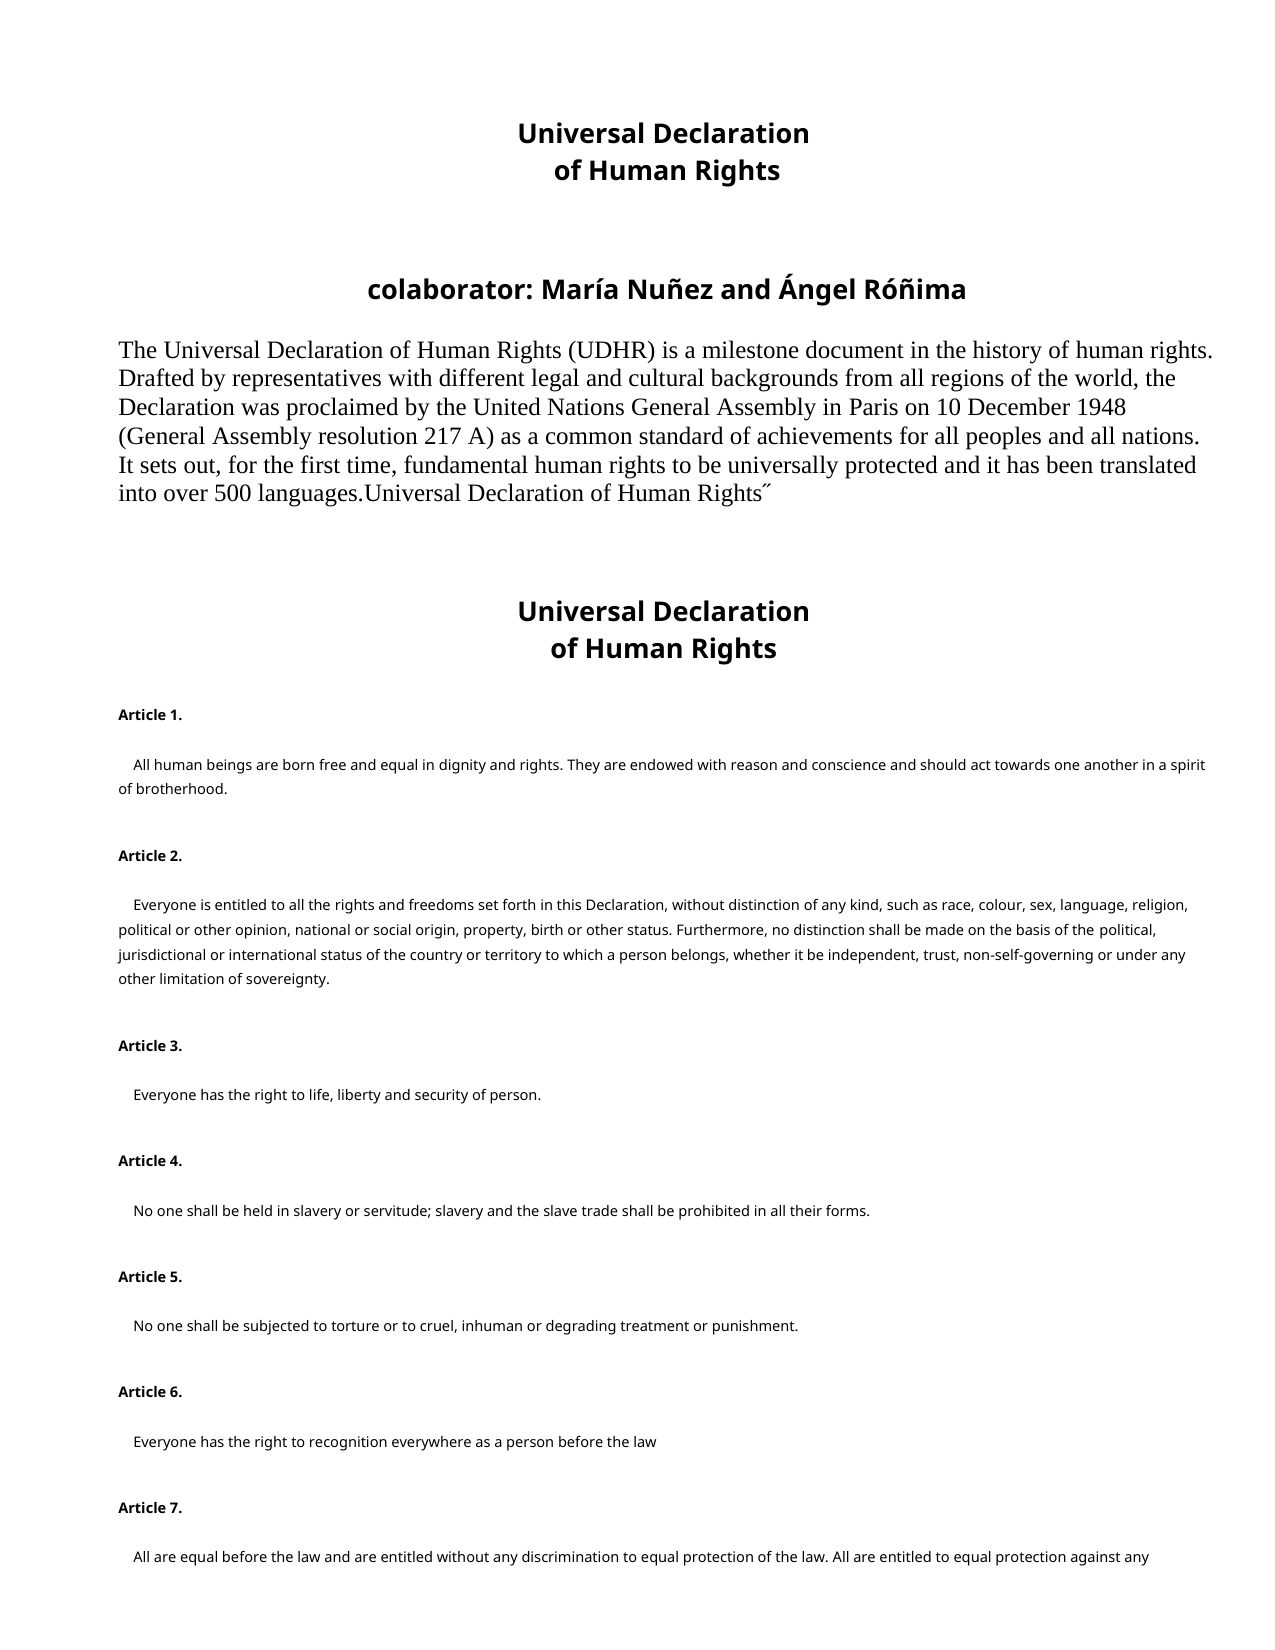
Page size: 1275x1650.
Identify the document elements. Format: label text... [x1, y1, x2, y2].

text All are equal before the law and are entitled without any discrimination to equal protection of the law. All are entitled to equal protection against any [118, 1547, 1216, 1567]
text Everyone has the right to life, liberty and security of person. [118, 1085, 1216, 1104]
title Universal Declaration of Human Rights [118, 592, 1216, 666]
text No one shall be subjected to torture or to cruel, inhuman or degrading treatment or punishment. [118, 1316, 1216, 1336]
text Article 2. [118, 845, 1216, 865]
text Article 6. [118, 1382, 1216, 1402]
text Article 1. [118, 705, 1216, 725]
text No one shall be held in slavery or servitude; slavery and the slave trade shall be prohibited in all their forms. [118, 1200, 1216, 1220]
text Everyone is entitled to all the rights and freedoms set forth in this Declaration, without distinction of any kind, such as race, colour, sex, language, religion, political or other opinion, national or social origin, property, birth or other status. Furthermore, no distinction shall be made on the basis of the political, jurisdictional or international status of the country or territory to which a person belongs, whether it be independent, trust, non-self-governing or under any other limitation of sovereignty. [118, 895, 1216, 989]
title colaborator: María Nuñez and Ángel Róñima [118, 271, 1216, 308]
title Universal Declaration of Human Rights [118, 114, 1216, 188]
text Article 4. [118, 1151, 1216, 1171]
text Article 3. [118, 1035, 1216, 1055]
text Article 7. [118, 1498, 1216, 1518]
text The Universal Declaration of Human Rights (UDHR) is a milestone document in the history of human rights. Drafted by representatives with different legal and cultural backgrounds from all regions of the world, the Declaration was proclaimed by the United Nations General Assembly in Paris on 10 December 1948 (General Assembly resolution 217 A) as a common standard of achievements for all peoples and all nations. It sets out, for the first time, fundamental human rights to be universally protected and it has been translated into over 500 languages.Universal Declaration of Human Rights˝ [118, 335, 1216, 507]
text Everyone has the right to recognition everywhere as a person before the law [118, 1432, 1216, 1451]
text All human beings are born free and equal in dignity and rights. They are endowed with reason and conscience and should act towards one another in a spirit of brotherhood. [118, 754, 1216, 799]
text Article 5. [118, 1267, 1216, 1286]
